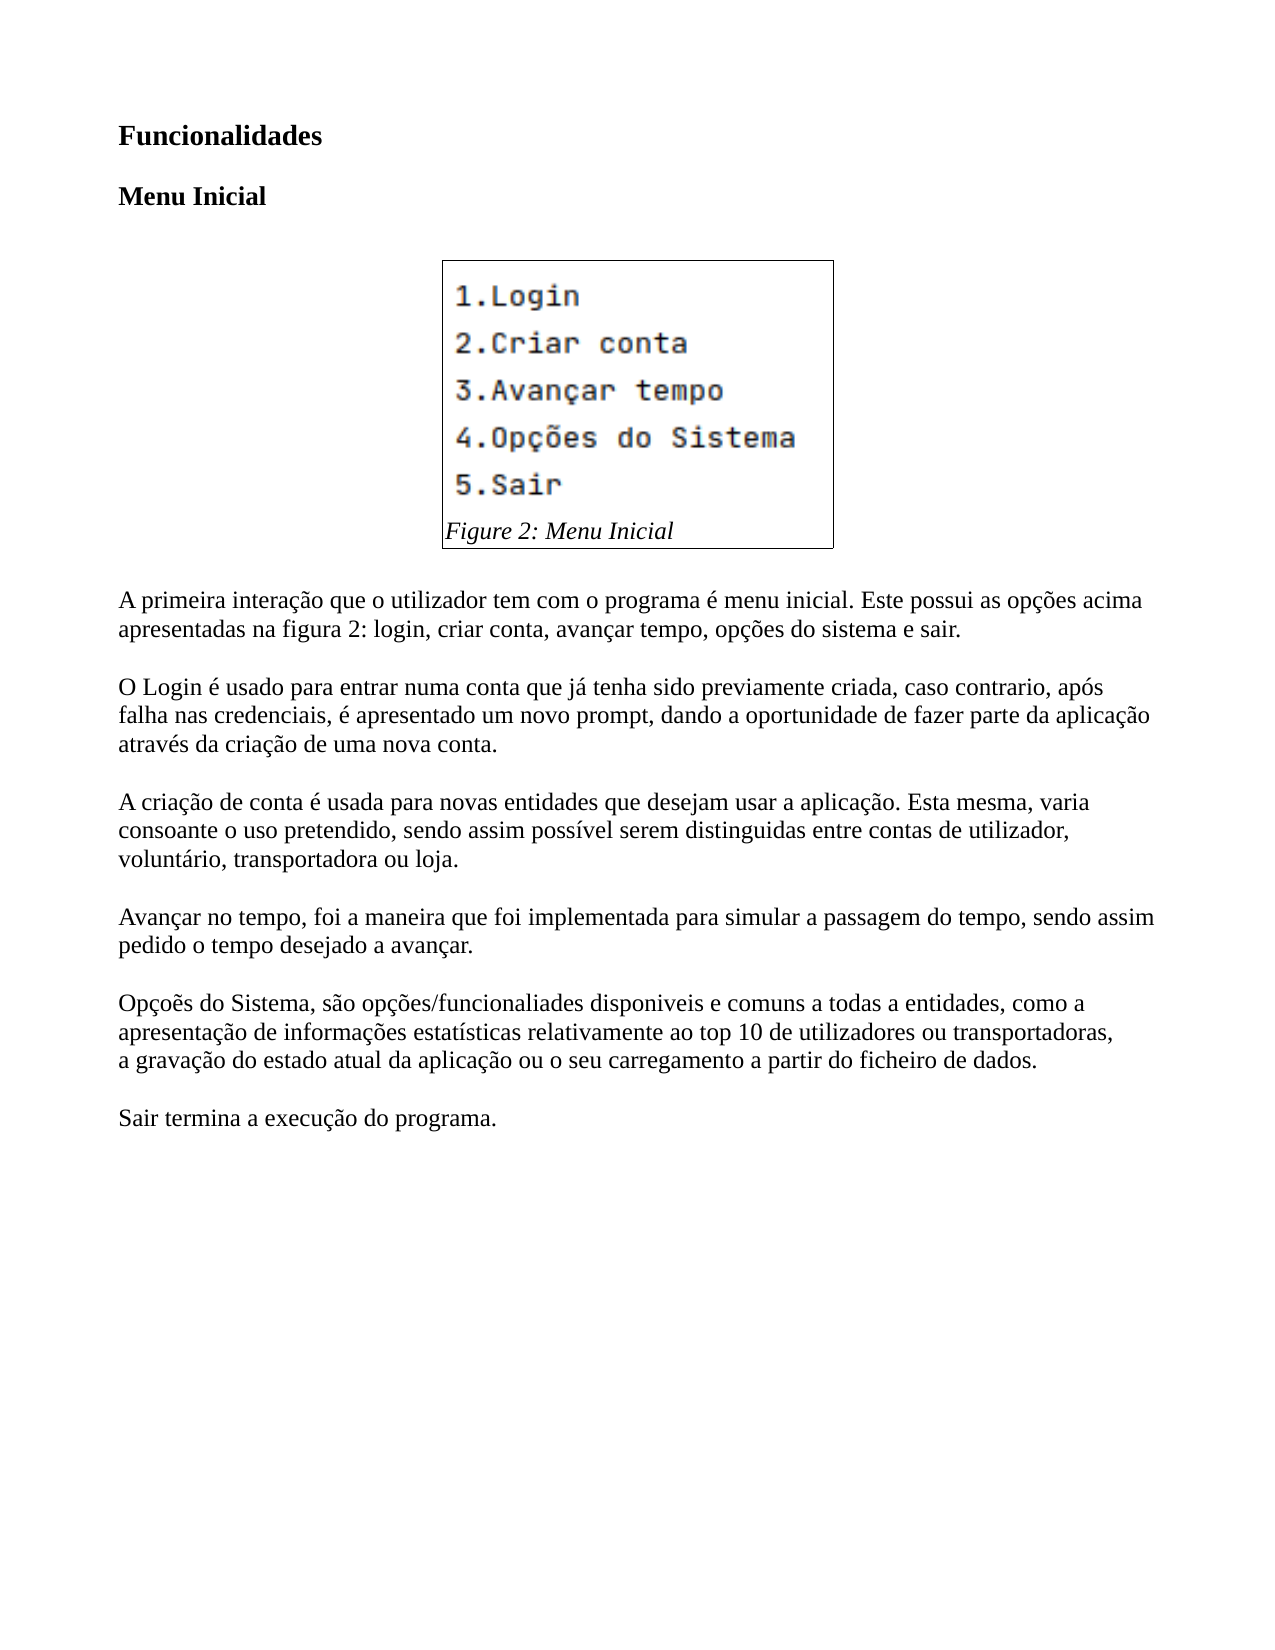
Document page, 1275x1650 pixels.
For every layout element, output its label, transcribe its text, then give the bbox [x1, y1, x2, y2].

text O Login é usado para entrar numa conta que já tenha sido previamente criada, caso contrario, após falha nas credenciais, é apresentado um novo prompt, dando a oportunidade de fazer parte da aplicação através da criação de uma nova conta. [118, 672, 1157, 758]
text Avançar no tempo, foi a maneira que foi implementada para simular a passagem do tempo, sendo assim pedido o tempo desejado a avançar. [118, 902, 1157, 959]
picture [444, 275, 831, 511]
text Sair termina a execução do programa. [118, 1103, 1157, 1132]
text Opçoẽs do Sistema, são opções/funcionaliades disponiveis e comuns a todas a entidades, como a apresentação de informações estatísticas relativamente ao top 10 de utilizadores ou transportadoras, [118, 988, 1157, 1045]
text Figure 2: Menu Inicial [445, 511, 830, 545]
text A primeira interação que o utilizador tem com o programa é menu inicial. Este possui as opções acima apresentadas na figura 2: login, criar conta, avançar tempo, opções do sistema e sair. [118, 585, 1157, 643]
text a gravação do estado atual da aplicação ou o seu carregamento a partir do ficheiro de dados. [118, 1045, 1157, 1074]
text Menu Inicial [118, 180, 1157, 212]
text [443, 261, 833, 548]
text Funcionalidades [118, 118, 1157, 152]
text A criação de conta é usada para novas entidades que desejam usar a aplicação. Esta mesma, varia consoante o uso pretendido, sendo assim possível serem distinguidas entre contas de utilizador, voluntário, transportadora ou loja. [118, 787, 1157, 873]
